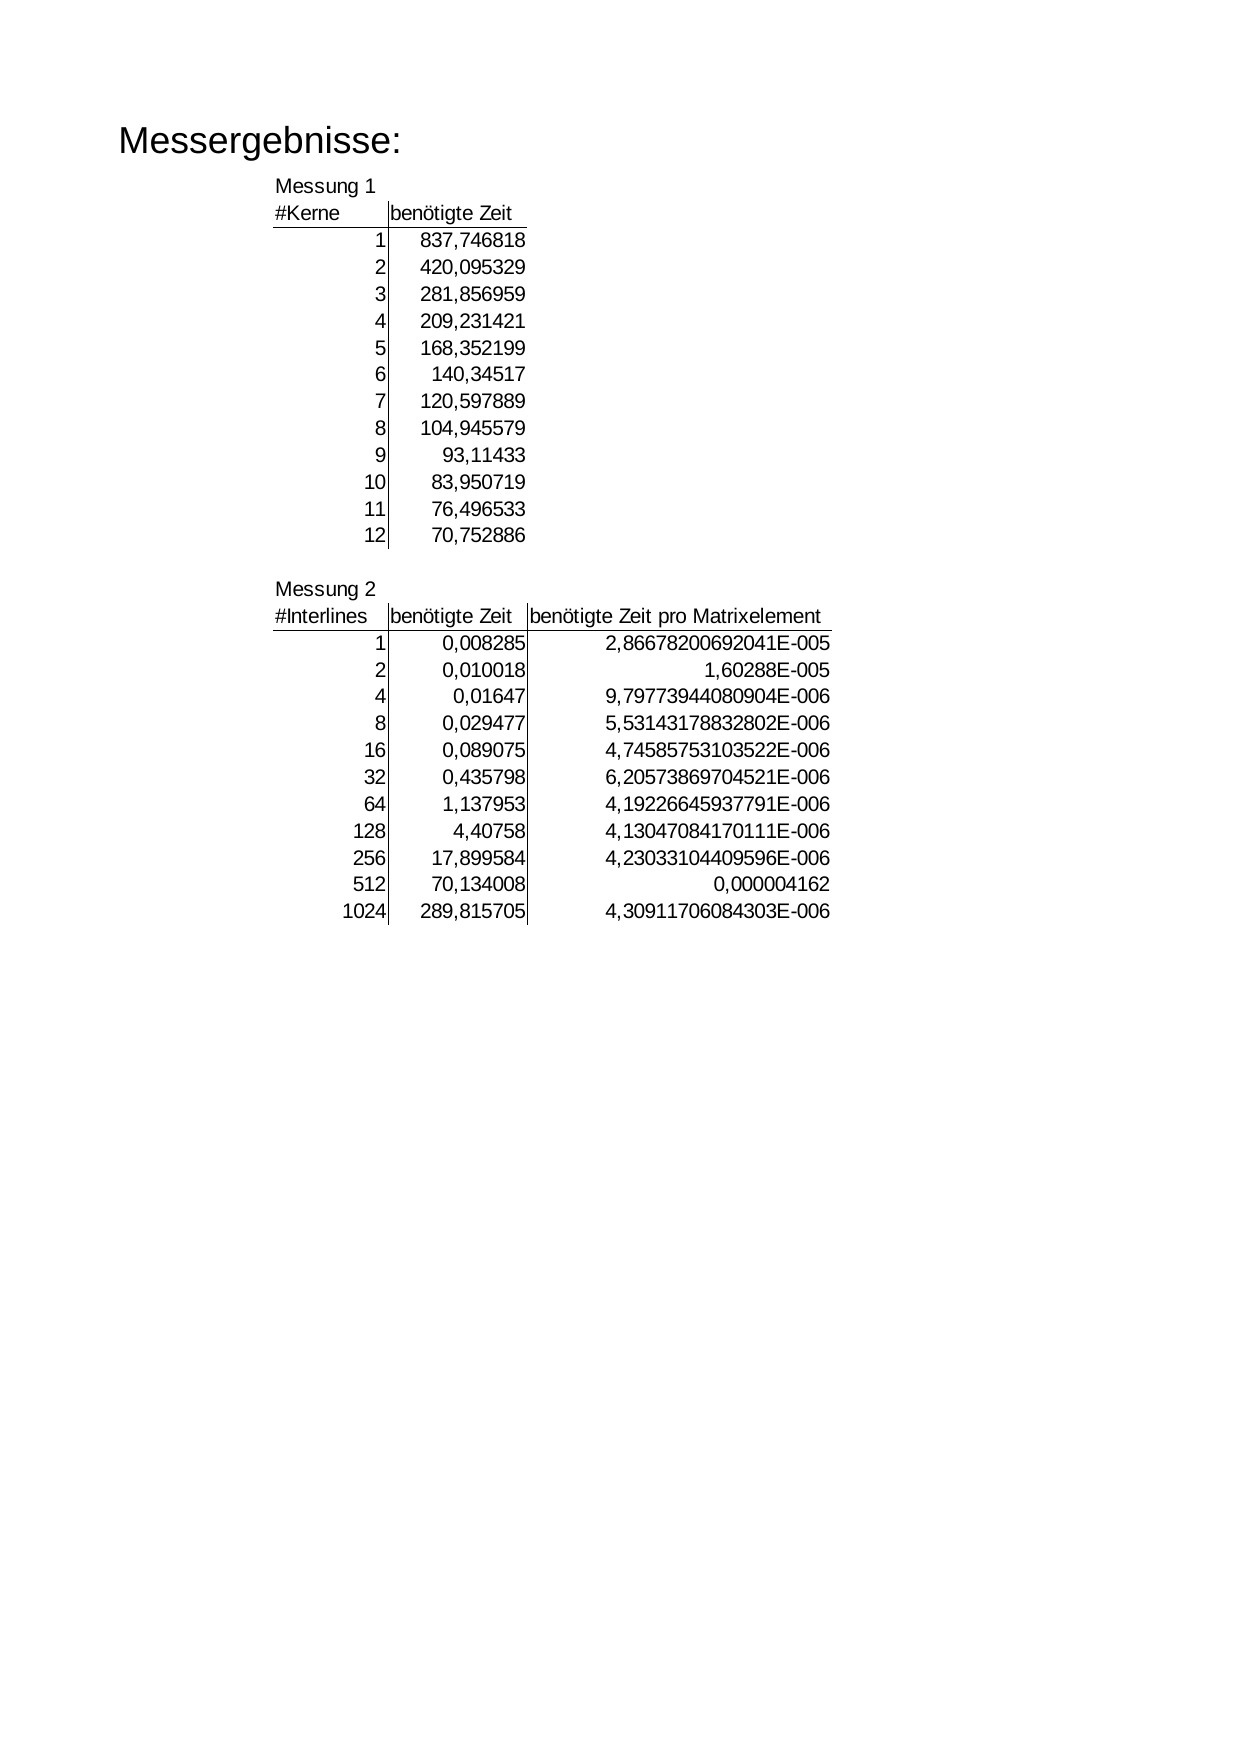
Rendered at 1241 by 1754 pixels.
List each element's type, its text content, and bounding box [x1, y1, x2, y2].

subtitle Messergebnisse: [118, 118, 1122, 161]
